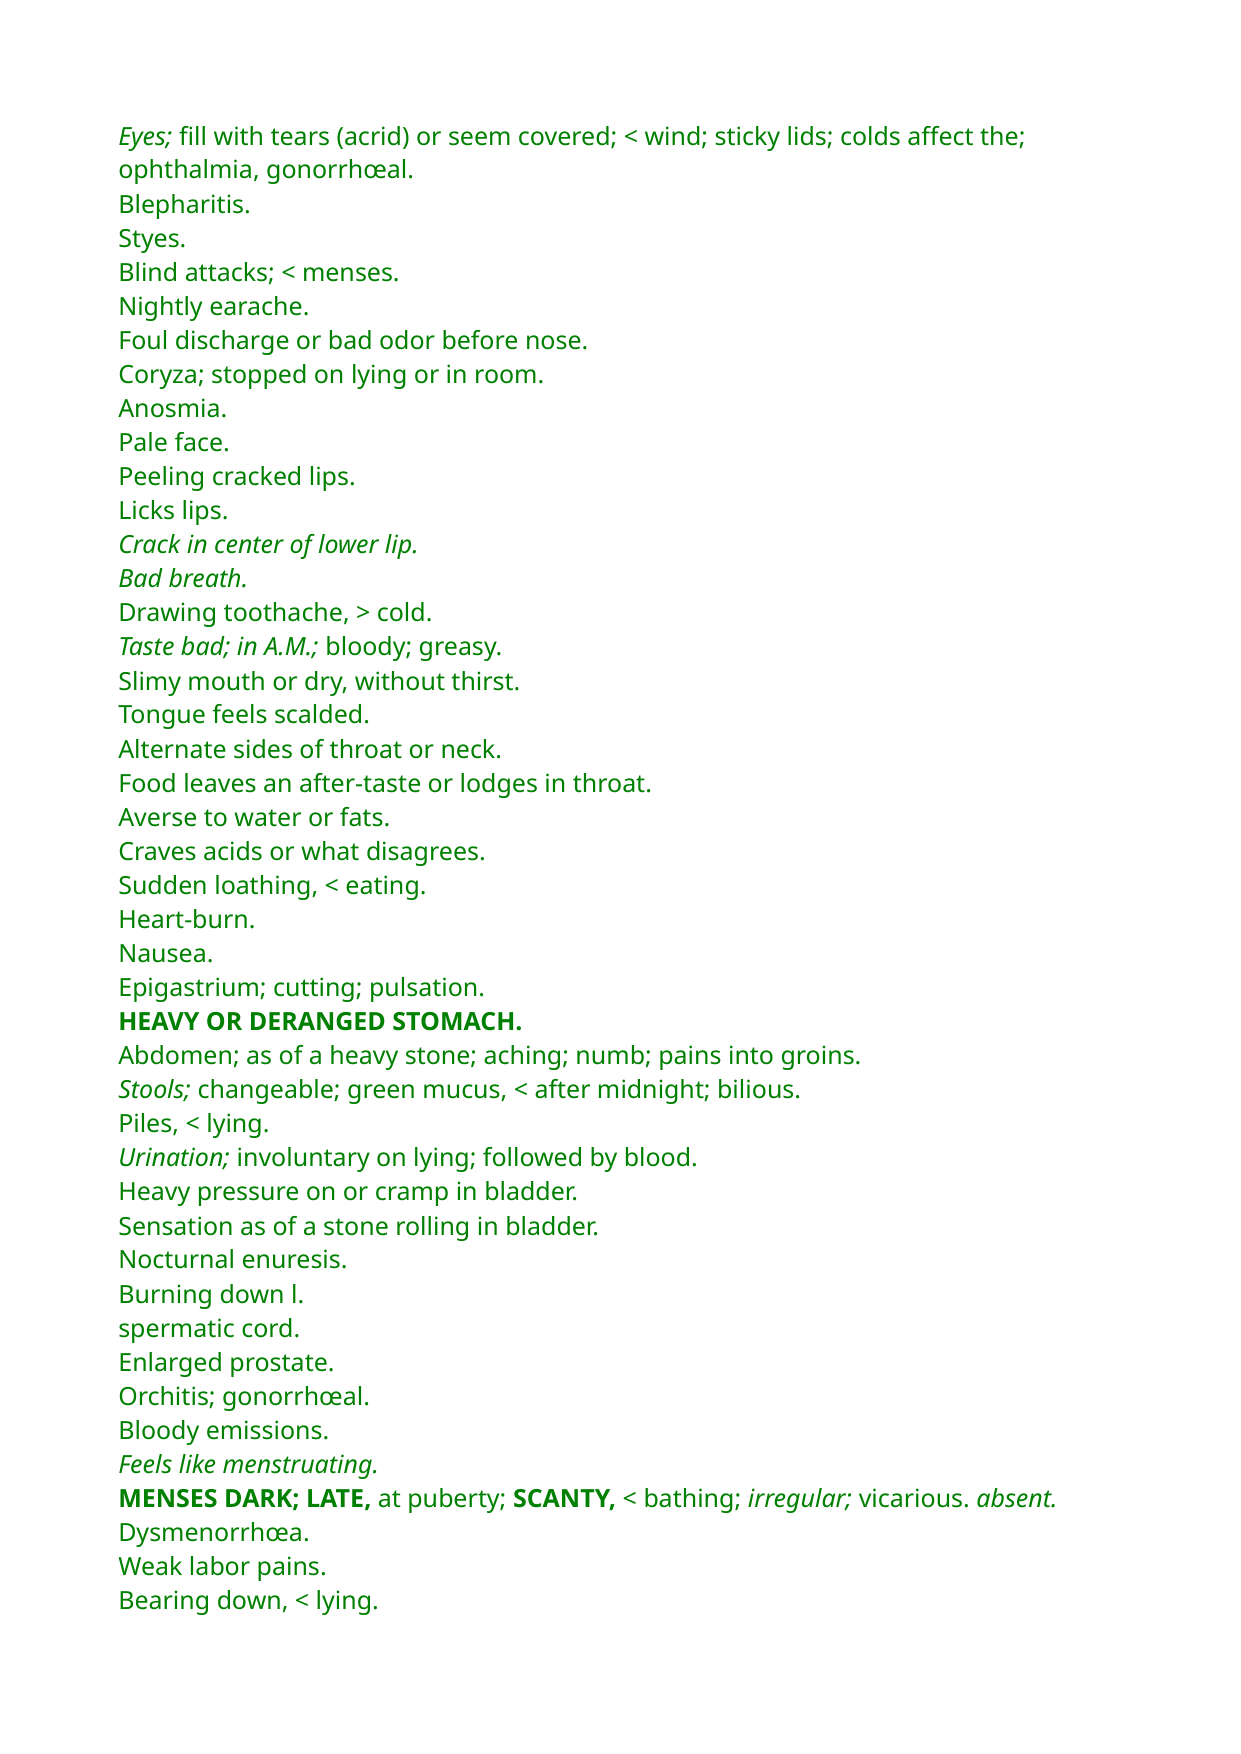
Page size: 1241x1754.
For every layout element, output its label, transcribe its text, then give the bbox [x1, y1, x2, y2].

text Crack in center of lower lip. [118, 527, 1122, 561]
text Anosmia. [118, 391, 1122, 425]
text Piles, < lying. [118, 1106, 1122, 1140]
text Heavy pressure on or cramp in bladder. [118, 1174, 1122, 1208]
text Stools; changeable; green mucus, < after midnight; bilious. [118, 1072, 1122, 1106]
text Feels like menstruating. [118, 1447, 1122, 1481]
text Slimy mouth or dry, without thirst. [118, 663, 1122, 697]
text Craves acids or what disagrees. [118, 833, 1122, 867]
text Blepharitis. [118, 186, 1122, 220]
text Alternate sides of throat or neck. [118, 731, 1122, 765]
text Abdomen; as of a heavy stone; aching; numb; pains into groins. [118, 1038, 1122, 1072]
text Coryza; stopped on lying or in room. [118, 357, 1122, 391]
text Dysmenorrhœa. [118, 1515, 1122, 1549]
text Bearing down, < lying. [118, 1583, 1122, 1617]
text Nausea. [118, 936, 1122, 970]
text Food leaves an after-taste or lodges in throat. [118, 765, 1122, 799]
text Sensation as of a stone rolling in bladder. [118, 1208, 1122, 1242]
text Styes. [118, 220, 1122, 254]
text Tongue feels scalded. [118, 697, 1122, 731]
text Epigastrium; cutting; pulsation. [118, 970, 1122, 1004]
text Foul discharge or bad odor before nose. [118, 322, 1122, 357]
text Averse to water or fats. [118, 799, 1122, 833]
text Taste bad; in A.M.; bloody; greasy. [118, 629, 1122, 663]
text Sudden loathing, < eating. [118, 867, 1122, 902]
text Heart-burn. [118, 902, 1122, 936]
text Orchitis; gonorrhœal. [118, 1378, 1122, 1412]
text Blind attacks; < menses. [118, 254, 1122, 288]
text Nocturnal enuresis. [118, 1242, 1122, 1276]
text Drawing toothache, > cold. [118, 595, 1122, 629]
text Pale face. [118, 425, 1122, 459]
text Bad breath. [118, 561, 1122, 595]
text HEAVY OR DERANGED STOMACH. [118, 1004, 1122, 1038]
text MENSES DARK; LATE, at puberty; SCANTY, < bathing; irregular; vicarious. absent. [118, 1481, 1122, 1515]
text Licks lips. [118, 493, 1122, 527]
text Burning down l. [118, 1276, 1122, 1310]
text Peeling cracked lips. [118, 459, 1122, 493]
text Eyes; fill with tears (acrid) or seem covered; < wind; sticky lids; colds affect the; ophthalmia, gonorrhœal. [118, 118, 1122, 186]
text Urination; involuntary on lying; followed by blood. [118, 1140, 1122, 1174]
text Weak labor pains. [118, 1549, 1122, 1583]
text Bloody emissions. [118, 1412, 1122, 1447]
text Nightly earache. [118, 288, 1122, 322]
text spermatic cord. [118, 1310, 1122, 1344]
text Enlarged prostate. [118, 1344, 1122, 1378]
